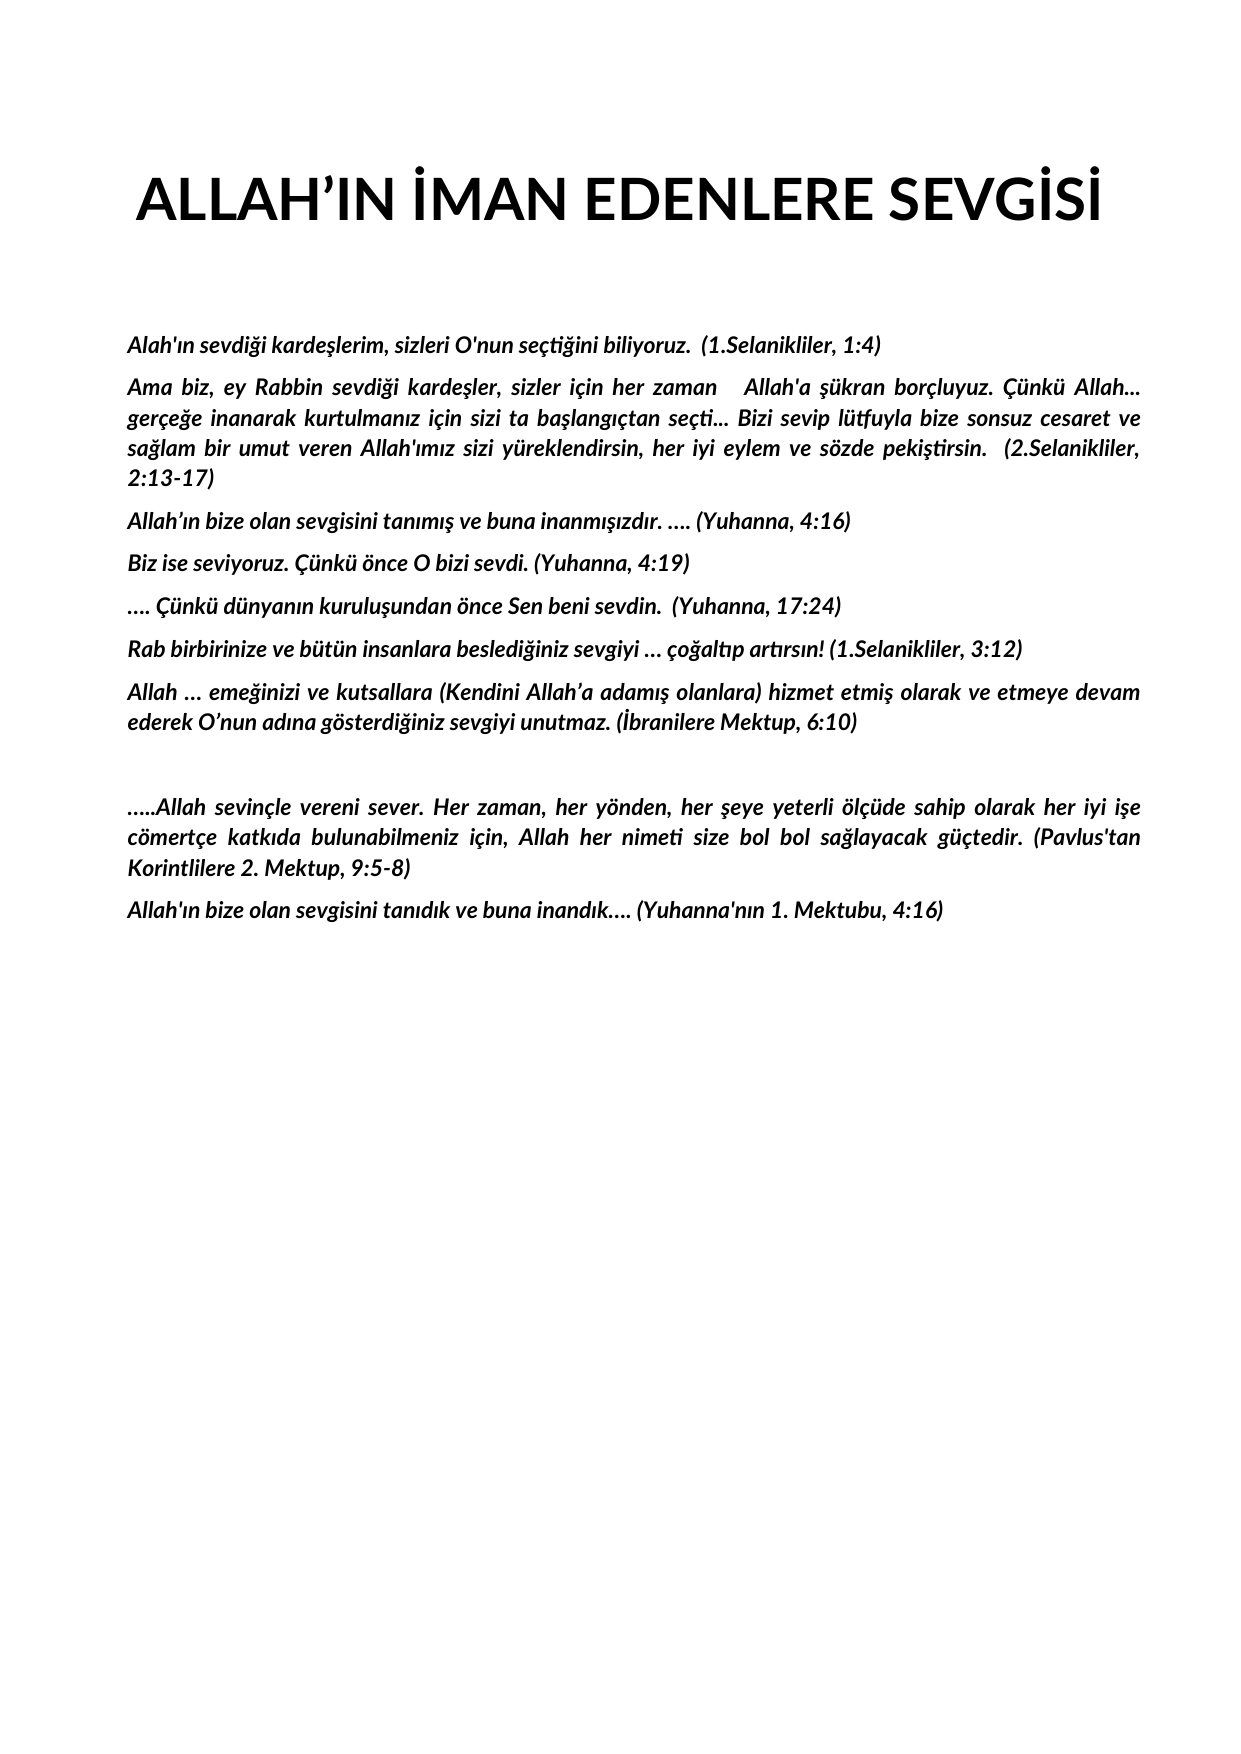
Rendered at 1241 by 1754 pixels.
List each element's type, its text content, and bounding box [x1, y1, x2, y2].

text Alah'ın sevdiği kardeşlerim, sizleri O'nun seçtiğini biliyoruz. (1.Selanikliler, 1:4) [127, 330, 1143, 358]
text …..Allah sevinçle vereni sever. Her zaman, her yönden, her şeye yeterli ölçüde sahip olarak her iyi işe cömertçe katkıda bulunabilmeniz için, Allah her nimeti size bol bol sağlayacak güçtedir. (Pavlus'tan Korintlilere 2. Mektup, 9:5-8) [127, 793, 1143, 881]
text Allah … emeğinizi ve kutsallara (Kendini Allah’a adamış olanlara) hizmet etmiş olarak ve etmeye devam ederek O’nun adına gösterdiğiniz sevgiyi unutmaz. (İbranilere Mektup, 6:10) [127, 677, 1143, 735]
text Rab birbirinize ve bütün insanlara beslediğiniz sevgiyi … çoğaltıp artırsın! (1.Selanikliler, 3:12) [127, 634, 1143, 662]
text Ama biz, ey Rabbin sevdiği kardeşler, sizler için her zaman Allah'a şükran borçluyuz. Çünkü Allah... gerçeğe inanarak kurtulmanız için sizi ta başlangıçtan seçti... Bizi sevip lütfuyla bize sonsuz cesaret ve sağlam bir umut veren Allah'ımız sizi yüreklendirsin, her iyi eylem ve sözde pekiştirsin. (2.Selanikliler, 2:13-17) [127, 373, 1143, 491]
text Biz ise seviyoruz. Çünkü önce O bizi sevdi. (Yuhanna, 4:19) [127, 549, 1143, 577]
text …. Çünkü dünyanın kuruluşundan önce Sen beni sevdin. (Yuhanna, 17:24) [127, 592, 1143, 619]
text Allah'ın bize olan sevgisini tanıdık ve buna inandık…. (Yuhanna'nın 1. Mektubu, 4:16) [127, 896, 1143, 923]
subtitle ALLAH’IN İMAN EDENLERE SEVGİSİ [75, 162, 1165, 232]
text Allah’ın bize olan sevgisini tanımış ve buna inanmışızdır. …. (Yuhanna, 4:16) [127, 506, 1143, 534]
